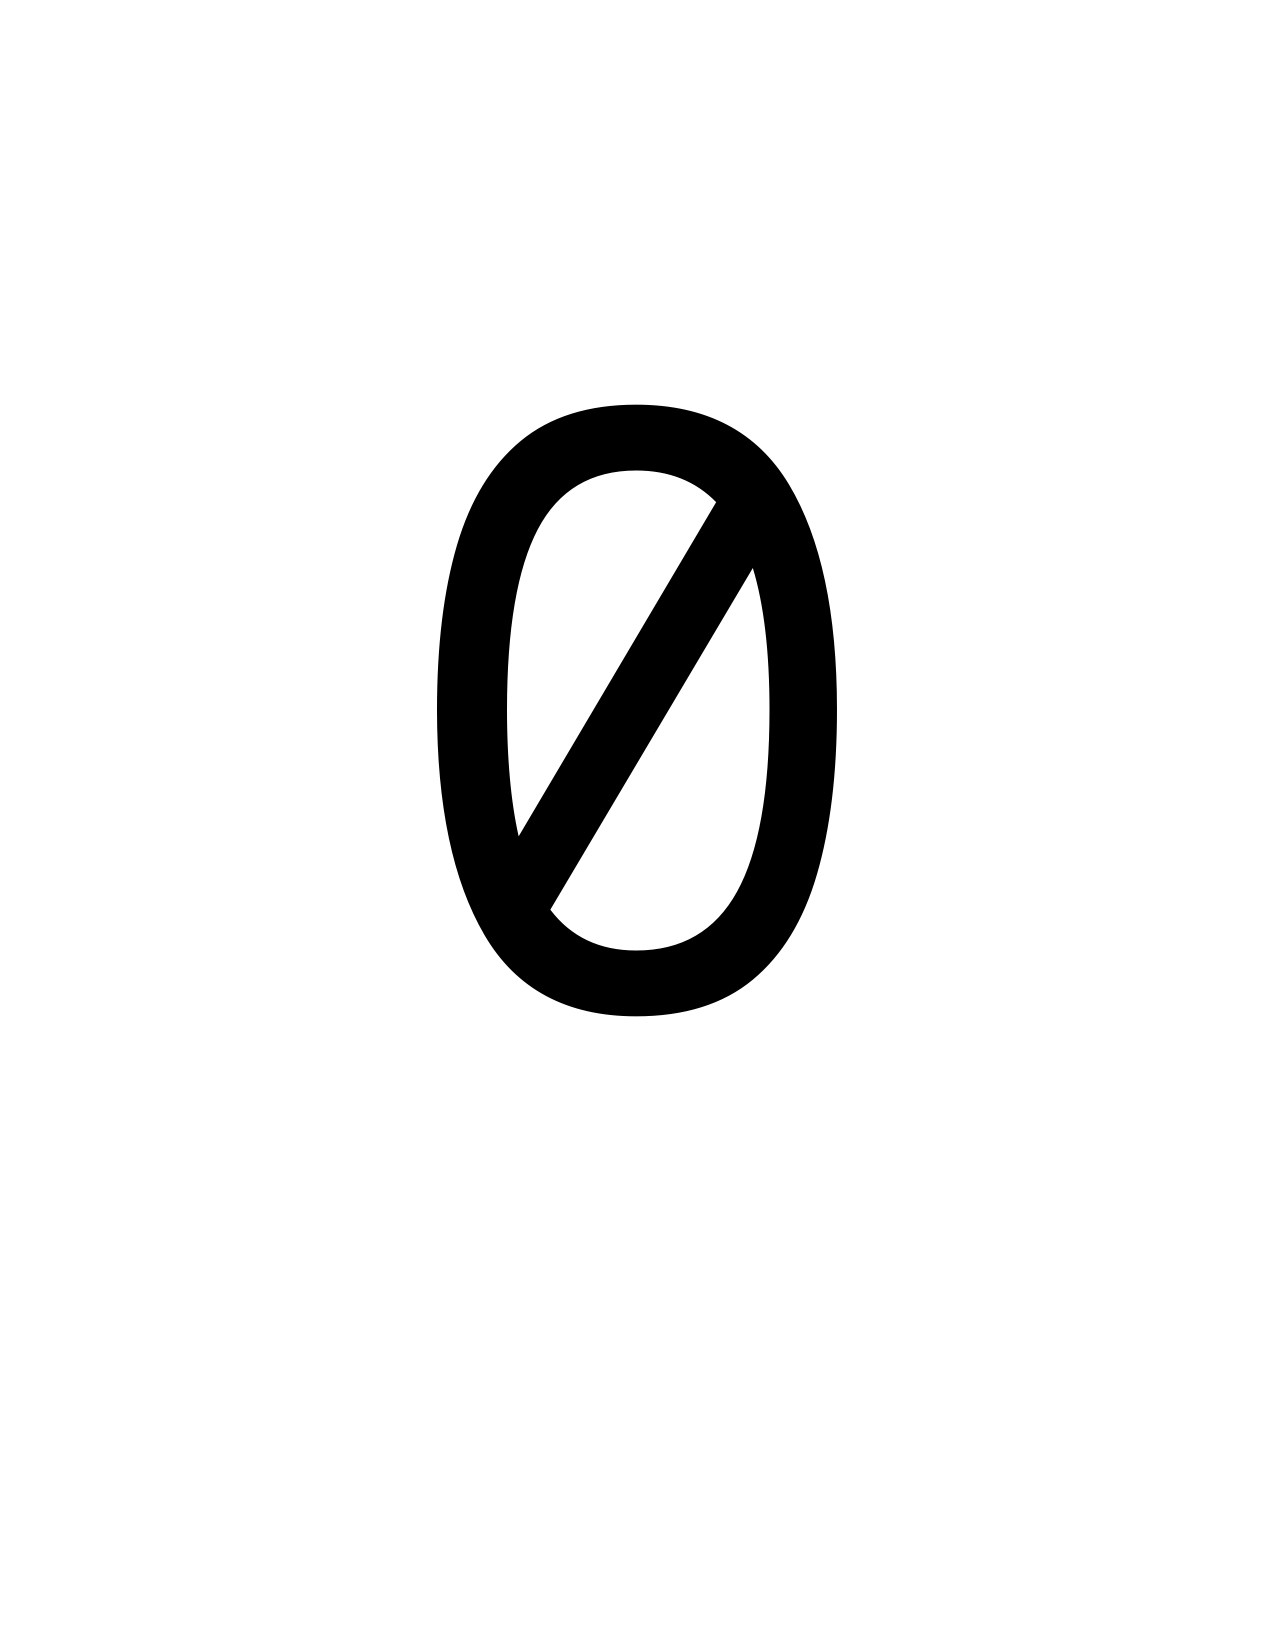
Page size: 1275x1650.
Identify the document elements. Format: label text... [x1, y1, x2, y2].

text 0 [118, 118, 1157, 1253]
